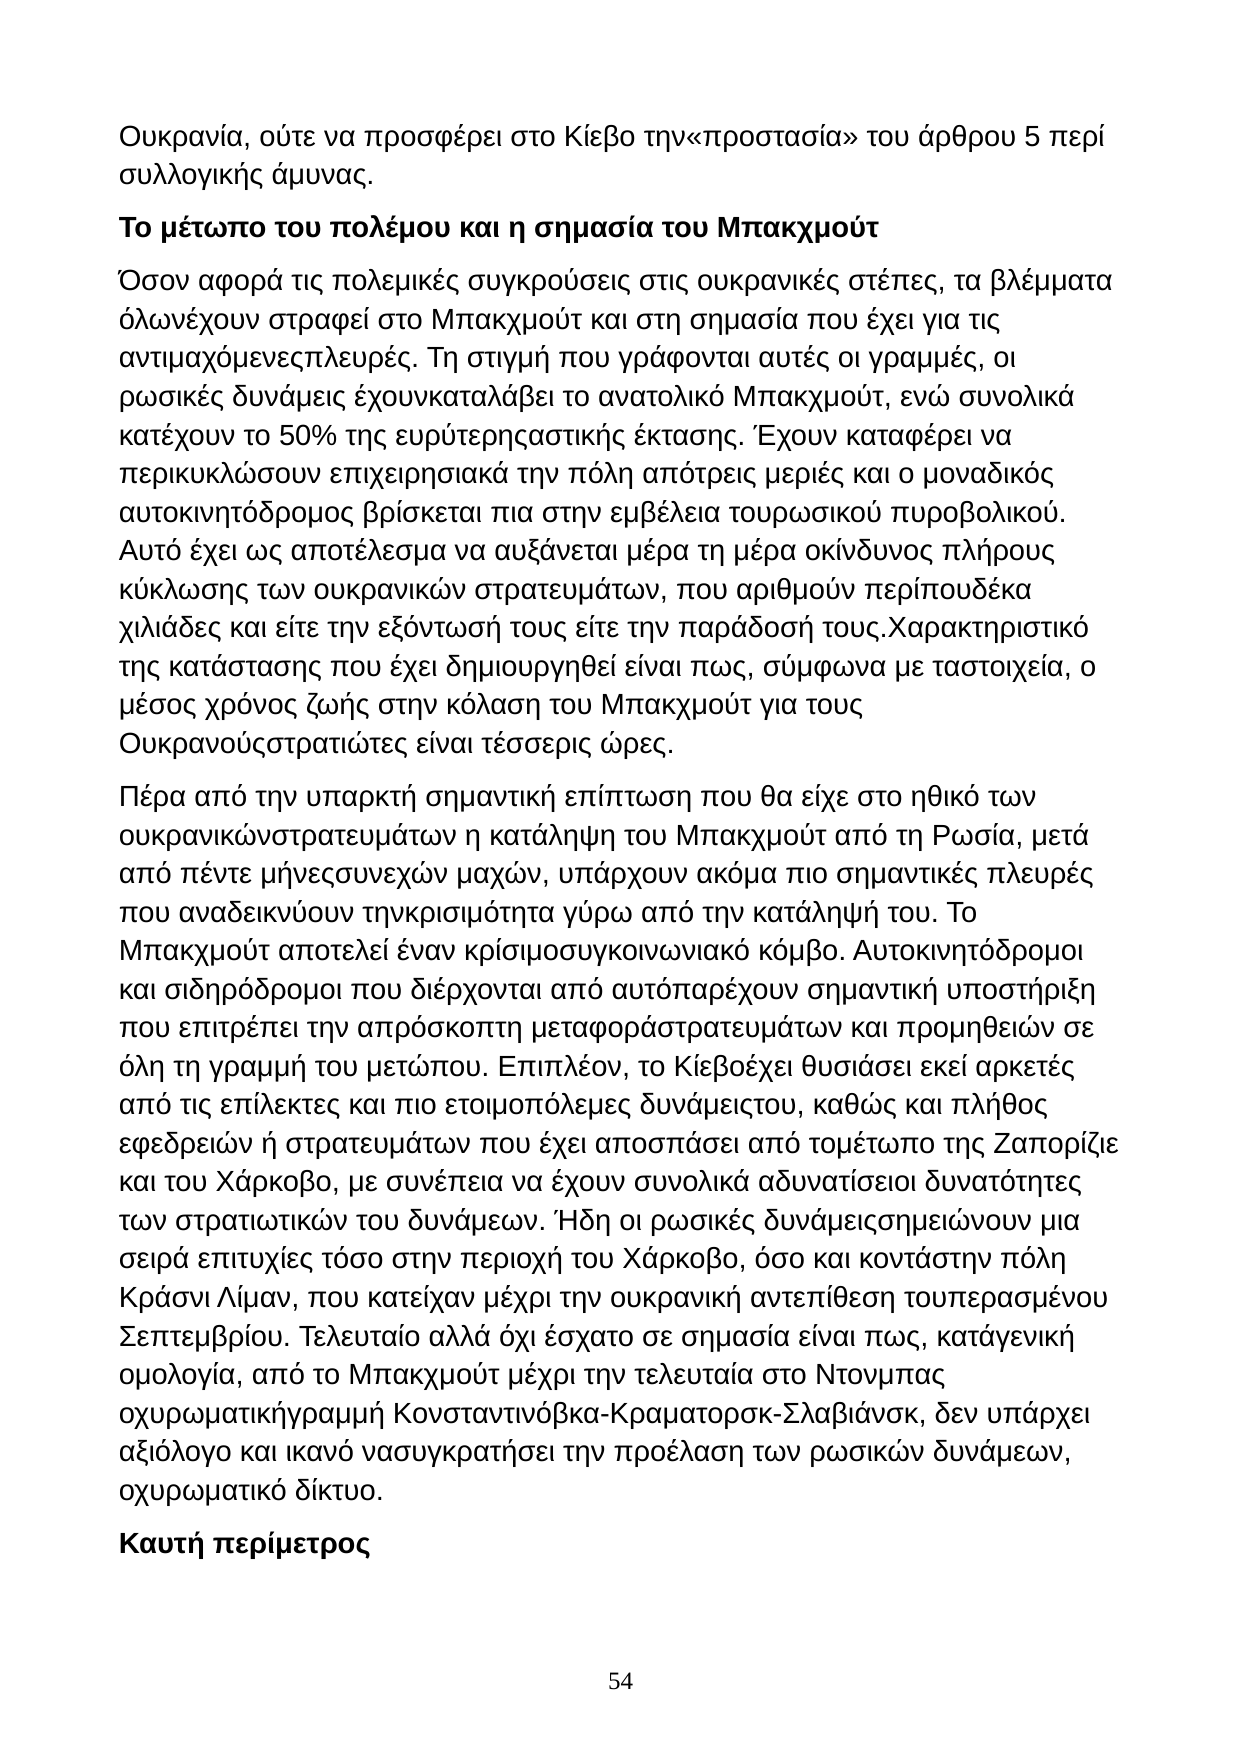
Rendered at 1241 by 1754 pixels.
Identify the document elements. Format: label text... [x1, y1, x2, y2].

text Ουκρανία, ούτε να προσφέρει στο Κίεβο την«προστασία» του άρθρου 5 περί συλλογικής άμυνας. [118, 118, 1122, 191]
text Το μέτωπο του πολέμου και η σημασία του Μπακχμούτ [118, 210, 1122, 244]
text Πέρα από την υπαρκτή σημαντική επίπτωση που θα είχε στο ηθικό των ουκρανικώνστρατευμάτων η κατάληψη του Μπακχμούτ από τη Ρωσία, μετά από πέντε μήνεςσυνεχών μαχών, υπάρχουν ακόμα πιο σημαντικές πλευρές που αναδεικνύουν τηνκρισιμότητα γύρω από την κατάληψή του. Το Μπακχμούτ αποτελεί έναν κρίσιμοσυγκοινωνιακό κόμβο. Αυτοκινητόδρομοι και σιδηρόδρομοι που διέρχονται από αυτόπαρέχουν σημαντική υποστήριξη που επιτρέπει την απρόσκοπτη μεταφοράστρατευμάτων και προμηθειών σε όλη τη γραμμή του μετώπου. Επιπλέον, το Κίεβοέχει θυσιάσει εκεί αρκετές από τις επίλεκτες και πιο ετοιμοπόλεμες δυνάμειςτου, καθώς και πλήθος εφεδρειών ή στρατευμάτων που έχει αποσπάσει από τομέτωπο της Ζαπορίζιε και του Χάρκοβο, με συνέπεια να έχουν συνολικά αδυνατίσειοι δυνατότητες των στρατιωτικών του δυνάμεων. Ήδη οι ρωσικές δυνάμειςσημειώνουν μια σειρά επιτυχίες τόσο στην περιοχή του Χάρκοβο, όσο και κοντάστην πόλη Κράσνι Λίμαν, που κατείχαν μέχρι την ουκρανική αντεπίθεση τουπερασμένου Σεπτεμβρίου. Τελευταίο αλλά όχι έσχατο σε σημασία είναι πως, κατάγενική ομολογία, από το Μπακχμούτ μέχρι την τελευταία στο Ντονμπας οχυρωματικήγραμμή Κονσταντινόβκα-Κραματορσκ-Σλαβιάνσκ, δεν υπάρχει αξιόλογο και ικανό νασυγκρατήσει την προέλαση των ρωσικών δυνάμεων, οχυρωματικό δίκτυο. [118, 779, 1122, 1506]
text Καυτή περίμετρος [118, 1526, 1122, 1559]
text Όσον αφορά τις πολεμικές συγκρούσεις στις ουκρανικές στέπες, τα βλέμματα όλωνέχουν στραφεί στο Μπακχμούτ και στη σημασία που έχει για τις αντιμαχόμενεςπλευρές. Τη στιγμή που γράφονται αυτές οι γραμμές, οι ρωσικές δυνάμεις έχουνκαταλάβει το ανατολικό Μπακχμούτ, ενώ συνολικά κατέχουν το 50% της ευρύτερηςαστικής έκτασης. Έχουν καταφέρει να περικυκλώσουν επιχειρησιακά την πόλη απότρεις μεριές και ο μοναδικός αυτοκινητόδρομος βρίσκεται πια στην εμβέλεια τουρωσικού πυροβολικού. Αυτό έχει ως αποτέλεσμα να αυξάνεται μέρα τη μέρα οκίνδυνος πλήρους κύκλωσης των ουκρανικών στρατευμάτων, που αριθμούν περίπουδέκα χιλιάδες και είτε την εξόντωσή τους είτε την παράδοσή τους.Χαρακτηριστικό της κατάστασης που έχει δημιουργηθεί είναι πως, σύμφωνα με ταστοιχεία, ο μέσος χρόνος ζωής στην κόλαση του Μπακχμούτ για τους Ουκρανούςστρατιώτες είναι τέσσερις ώρες. [118, 263, 1122, 759]
